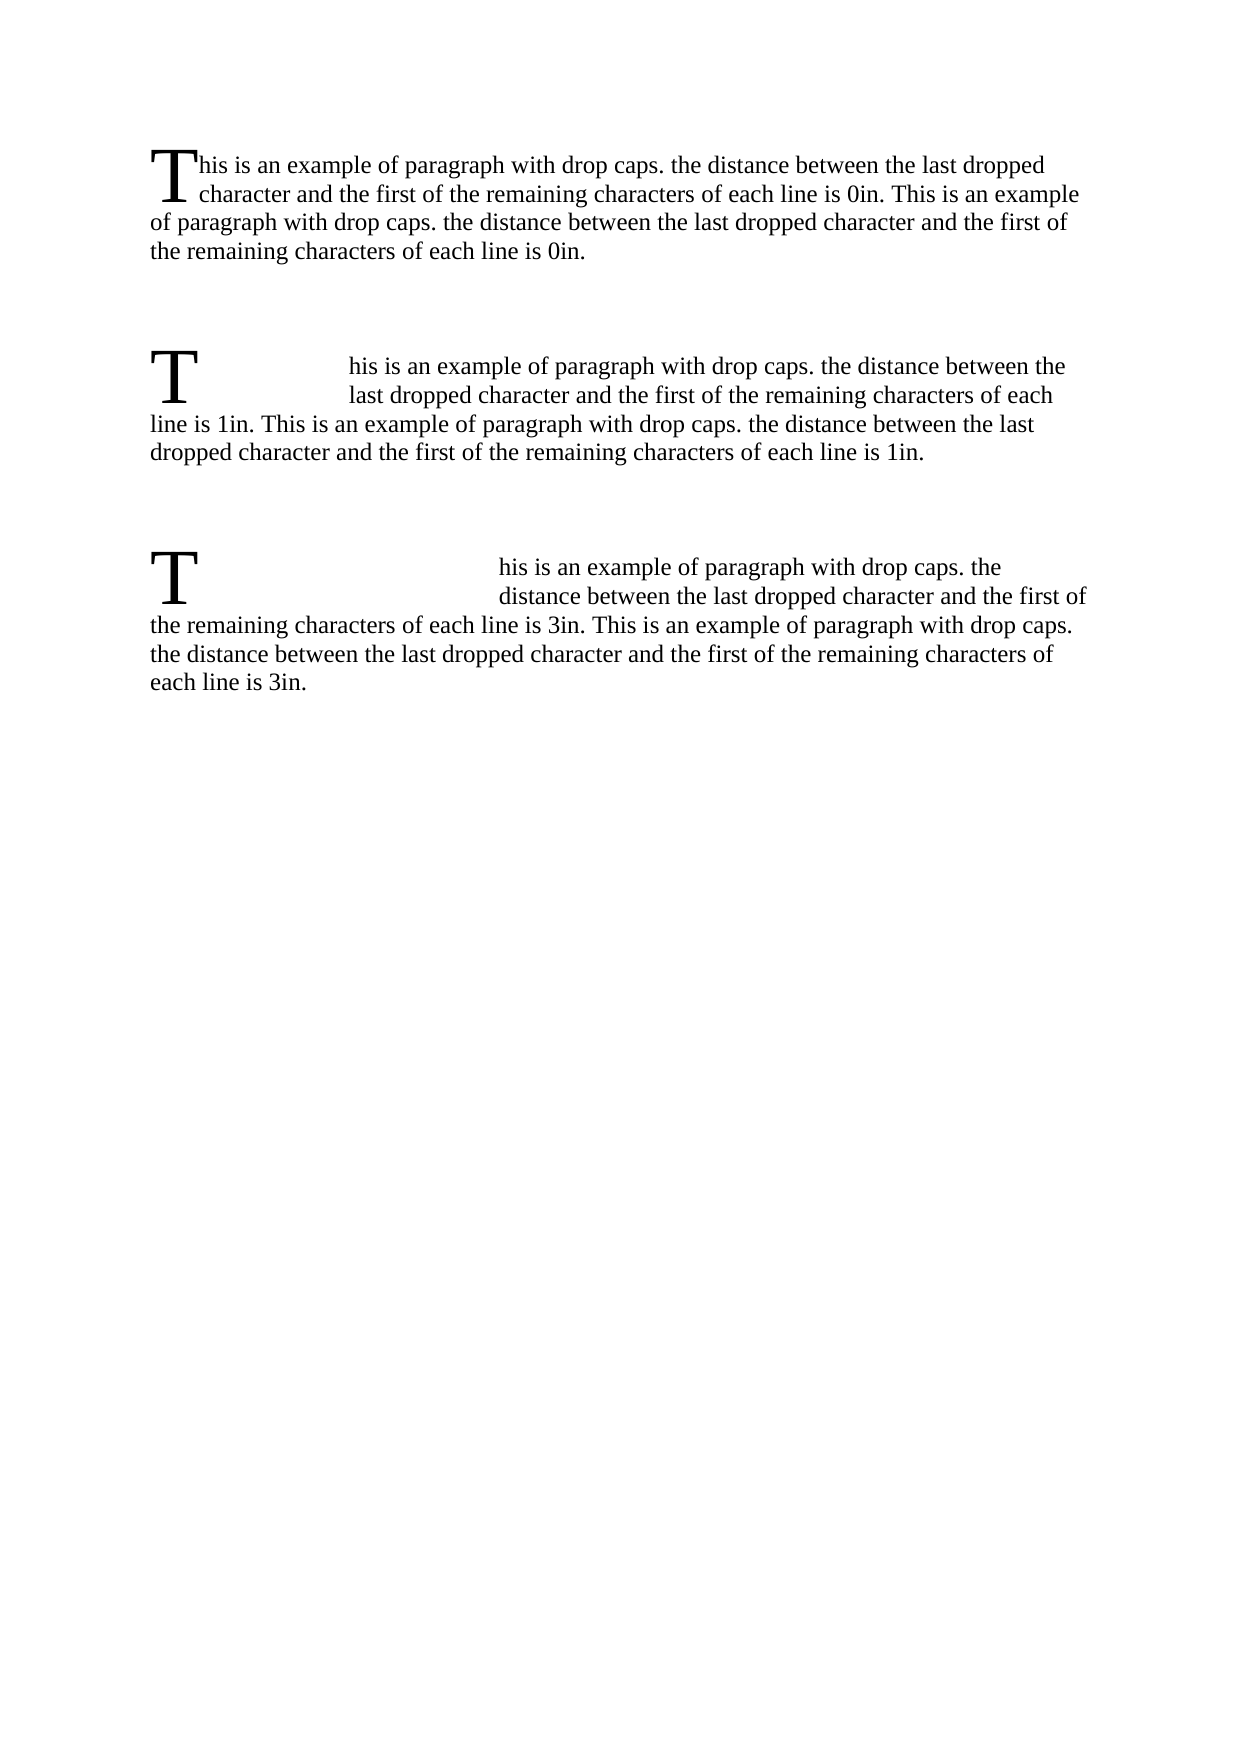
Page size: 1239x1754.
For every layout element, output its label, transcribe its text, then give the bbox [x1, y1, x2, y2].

text This is an example of paragraph with drop caps. the distance between the last dropped character and the first of the remaining characters of each line is 1in. This is an example of paragraph with drop caps. the distance between the last dropped character and the first of the remaining characters of each line is 1in. [150, 351, 1089, 466]
text This is an example of paragraph with drop caps. the distance between the last dropped character and the first of the remaining characters of each line is 0in. This is an example of paragraph with drop caps. the distance between the last dropped character and the first of the remaining characters of each line is 0in. [150, 150, 1089, 265]
text This is an example of paragraph with drop caps. the distance between the last dropped character and the first of the remaining characters of each line is 3in. This is an example of paragraph with drop caps. the distance between the last dropped character and the first of the remaining characters of each line is 3in. [150, 552, 1089, 696]
